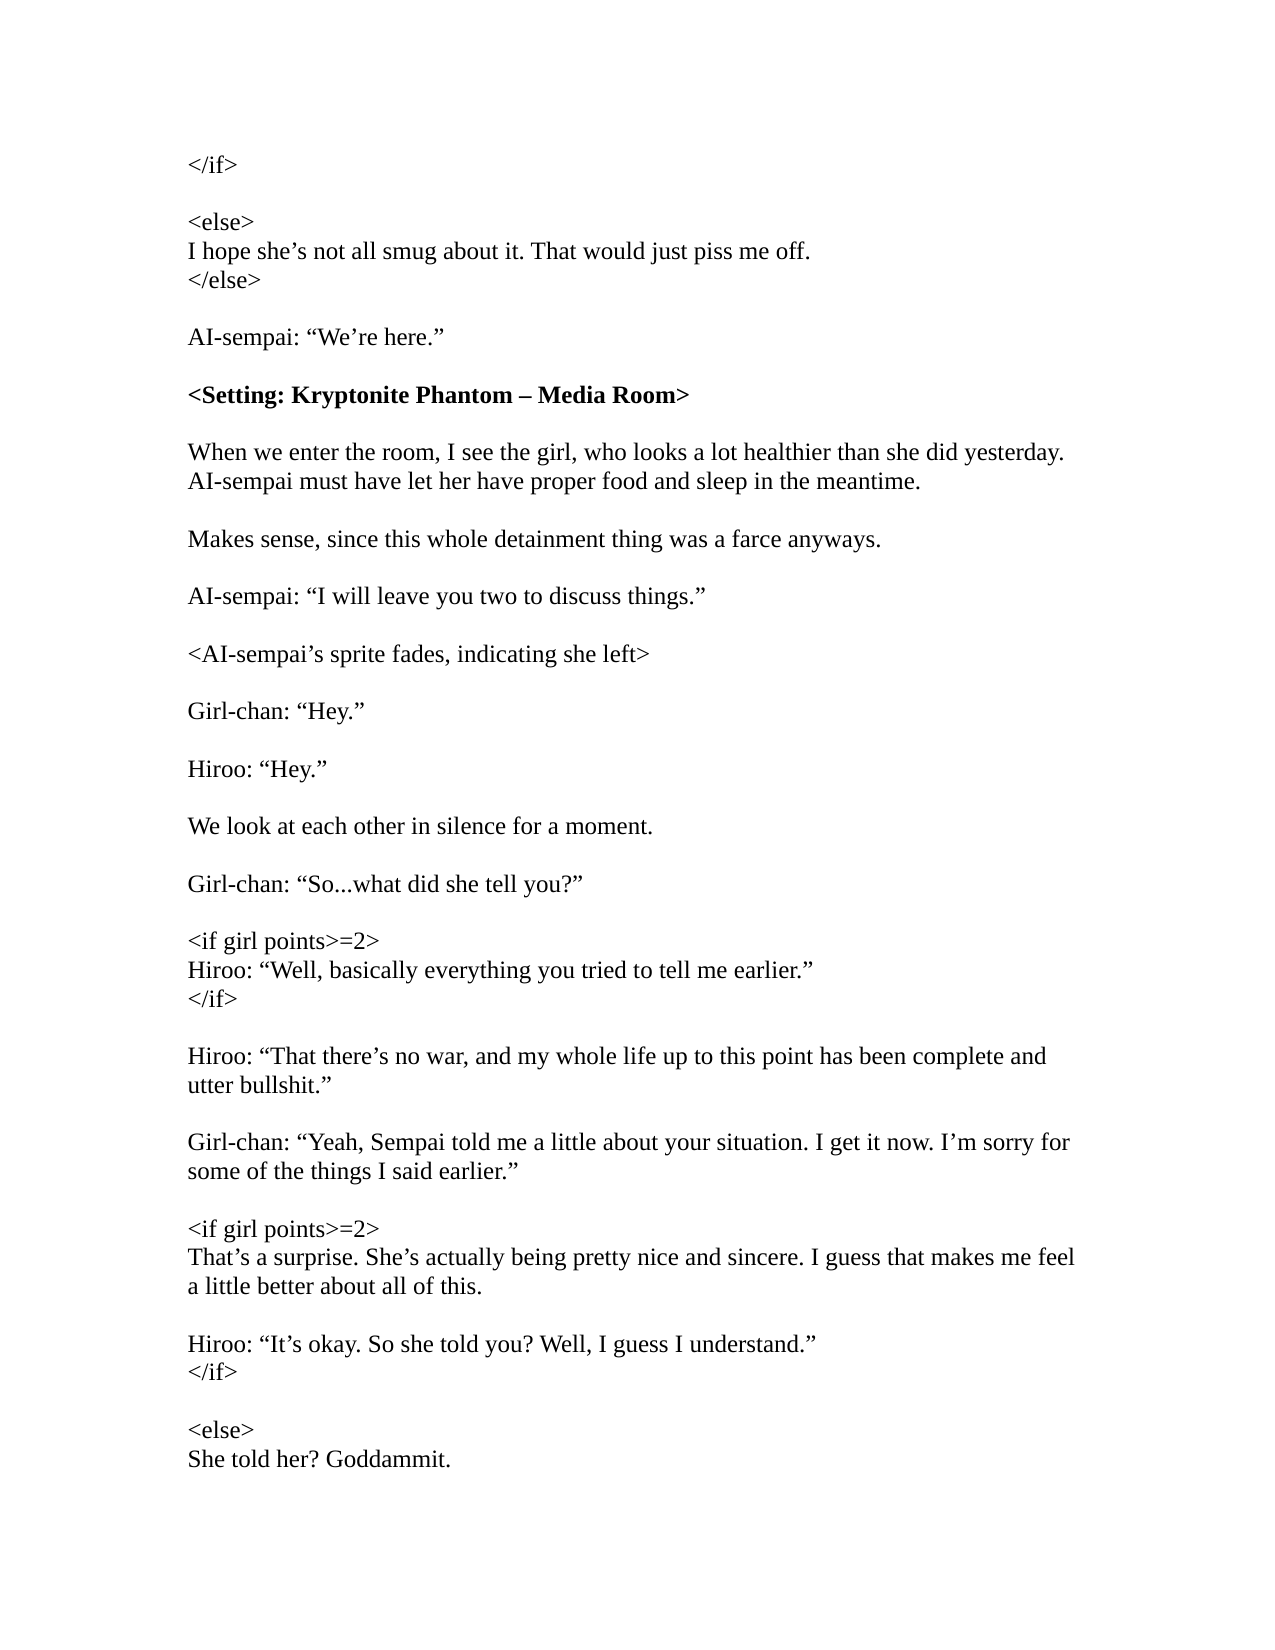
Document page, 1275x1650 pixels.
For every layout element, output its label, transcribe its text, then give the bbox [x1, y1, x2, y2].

text Hiroo: “It’s okay. So she told you? Well, I guess I understand.” [187, 1329, 1087, 1357]
text <else> [187, 1415, 1087, 1444]
text <Setting: Kryptonite Phantom – Media Room> [187, 380, 1087, 409]
text </if> [187, 984, 1087, 1012]
text Girl-chan: “So...what did she tell you?” [187, 869, 1087, 897]
text </if> [187, 1357, 1087, 1386]
text Hiroo: “That there’s no war, and my whole life up to this point has been complete and utter bullshit.” [187, 1041, 1087, 1099]
text </if> [187, 150, 1087, 179]
text Makes sense, since this whole detainment thing was a farce anyways. [187, 524, 1087, 552]
text We look at each other in silence for a moment. [187, 811, 1087, 840]
text <if girl points>=2> [187, 926, 1087, 955]
text Girl-chan: “Hey.” [187, 696, 1087, 725]
text AI-sempai: “We’re here.” [187, 322, 1087, 351]
text <if girl points>=2> [187, 1214, 1087, 1242]
text When we enter the room, I see the girl, who looks a lot healthier than she did yesterday. AI-sempai must have let her have proper food and sleep in the meantime. [187, 437, 1087, 495]
text AI-sempai: “I will leave you two to discuss things.” [187, 581, 1087, 610]
text </else> [187, 265, 1087, 294]
text <AI-sempai’s sprite fades, indicating she left> [187, 639, 1087, 667]
text Girl-chan: “Yeah, Sempai told me a little about your situation. I get it now. I’m sorry for some of the things I said earlier.” [187, 1127, 1087, 1185]
text That’s a surprise. She’s actually being pretty nice and sincere. I guess that makes me feel a little better about all of this. [187, 1242, 1087, 1300]
text Hiroo: “Hey.” [187, 754, 1087, 782]
text She told her? Goddammit. [187, 1444, 1087, 1472]
text I hope she’s not all smug about it. That would just piss me off. [187, 236, 1087, 265]
text <else> [187, 207, 1087, 236]
text Hiroo: “Well, basically everything you tried to tell me earlier.” [187, 955, 1087, 984]
